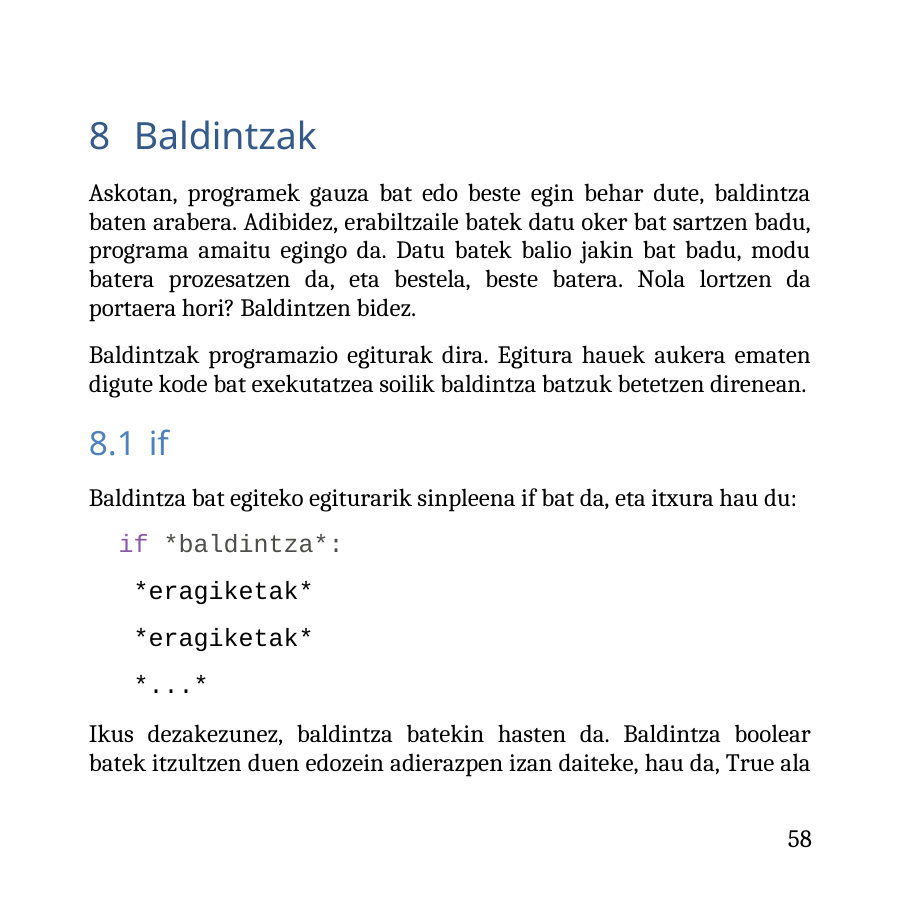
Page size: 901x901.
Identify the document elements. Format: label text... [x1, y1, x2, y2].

text Baldintzak programazio egiturak dira. Egitura hauek aukera ematen digute kode bat exekutatzea soilik baldintza batzuk betetzen direnean. [89, 341, 811, 399]
subtitle if [89, 420, 811, 465]
text Askotan, programek gauza bat edo beste egin behar dute, baldintza baten arabera. Adibidez, erabiltzaile batek datu oker bat sartzen badu, programa amaitu egingo da. Datu batek balio jakin bat badu, modu batera prozesatzen da, eta bestela, beste batera. Nola lortzen da portaera hori? Baldintzen bidez. [89, 179, 811, 323]
text Baldintza bat egiteko egiturarik sinpleena if bat da, eta itxura hau du: [89, 484, 811, 513]
text *eragiketak* [118, 578, 811, 607]
subtitle Baldintzak [89, 109, 811, 160]
text if *baldintza*: [118, 531, 811, 560]
text *eragiketak* [118, 626, 811, 654]
text Ikus dezakezunez, baldintza batekin hasten da. Baldintza boolear batek itzultzen duen edozein adierazpen izan daiteke, hau da, True ala [89, 720, 811, 777]
text *...* [118, 673, 811, 701]
